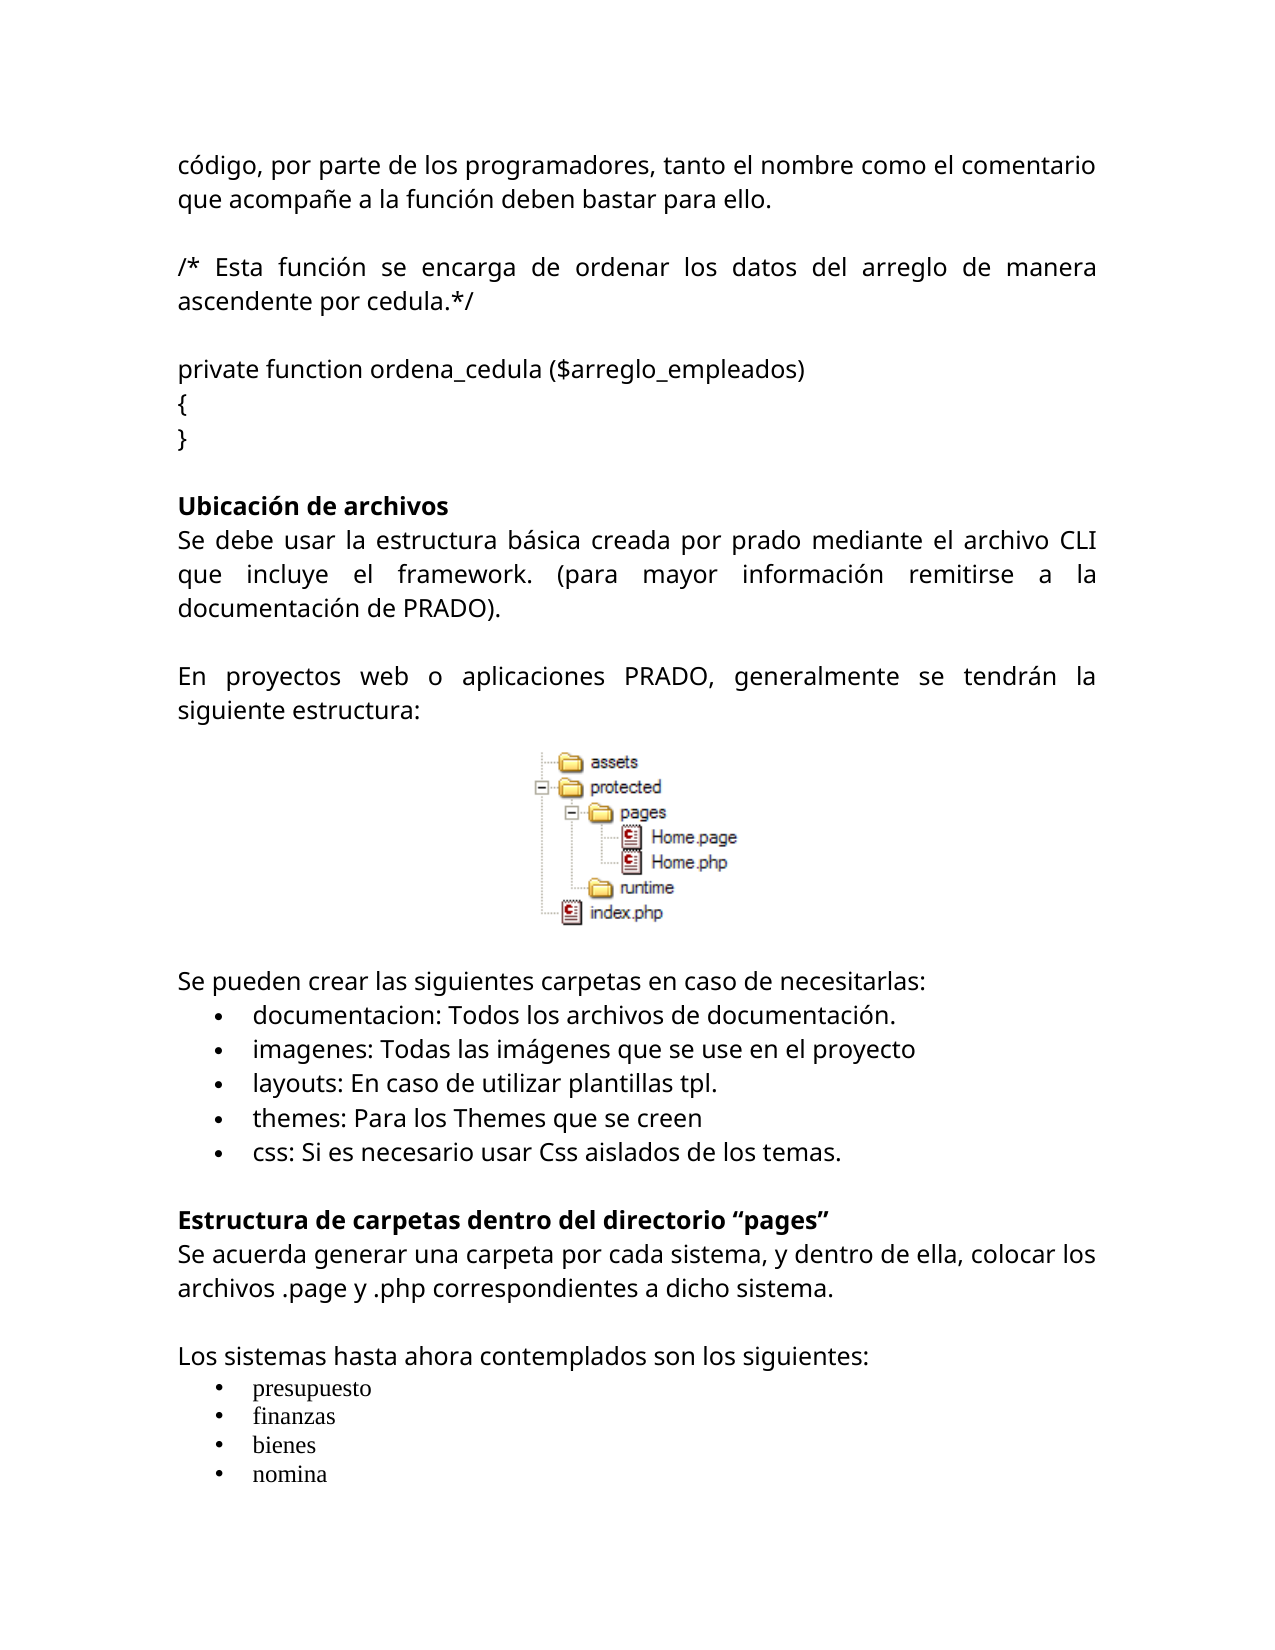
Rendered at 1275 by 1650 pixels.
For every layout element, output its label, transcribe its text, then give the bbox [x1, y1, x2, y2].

list documentacion: Todos los archivos de documentación. [215, 998, 1098, 1032]
text private function ordena_cedula ($arreglo_empleados) [177, 352, 1098, 386]
text /* Esta función se encarga de ordenar los datos del arreglo de manera ascendente por cedula.*/ [177, 250, 1098, 318]
list bienes [215, 1430, 1098, 1459]
text Ubicación de archivos [177, 488, 1098, 522]
text código, por parte de los programadores, tanto el nombre como el comentario que acompañe a la función deben bastar para ello. [177, 148, 1098, 216]
text Se debe usar la estructura básica creada por prado mediante el archivo CLI que incluye el framework. (para mayor información remitirse a la documentación de PRADO). [177, 522, 1098, 624]
text Se pueden crear las siguientes carpetas en caso de necesitarlas: [177, 964, 1098, 998]
list css: Si es necesario usar Css aislados de los temas. [215, 1134, 1098, 1168]
list layouts: En caso de utilizar plantillas tpl. [215, 1066, 1098, 1100]
text En proyectos web o aplicaciones PRADO, generalmente se tendrán la siguiente estructura: [177, 659, 1098, 727]
list finanzas [215, 1401, 1098, 1430]
list presupuesto [215, 1373, 1098, 1401]
text { [177, 386, 1098, 420]
text } [177, 420, 1098, 454]
text Los sistemas hasta ahora contemplados son los siguientes: [177, 1339, 1098, 1373]
text Se acuerda generar una carpeta por cada sistema, y dentro de ella, colocar los archivos .page y .php correspondientes a dicho sistema. [177, 1236, 1098, 1304]
text Estructura de carpetas dentro del directorio “pages” [177, 1202, 1098, 1236]
list themes: Para los Themes que se creen [215, 1100, 1098, 1134]
picture [521, 726, 754, 930]
list imagenes: Todas las imágenes que se use en el proyecto [215, 1032, 1098, 1066]
list nomina [215, 1459, 1098, 1488]
